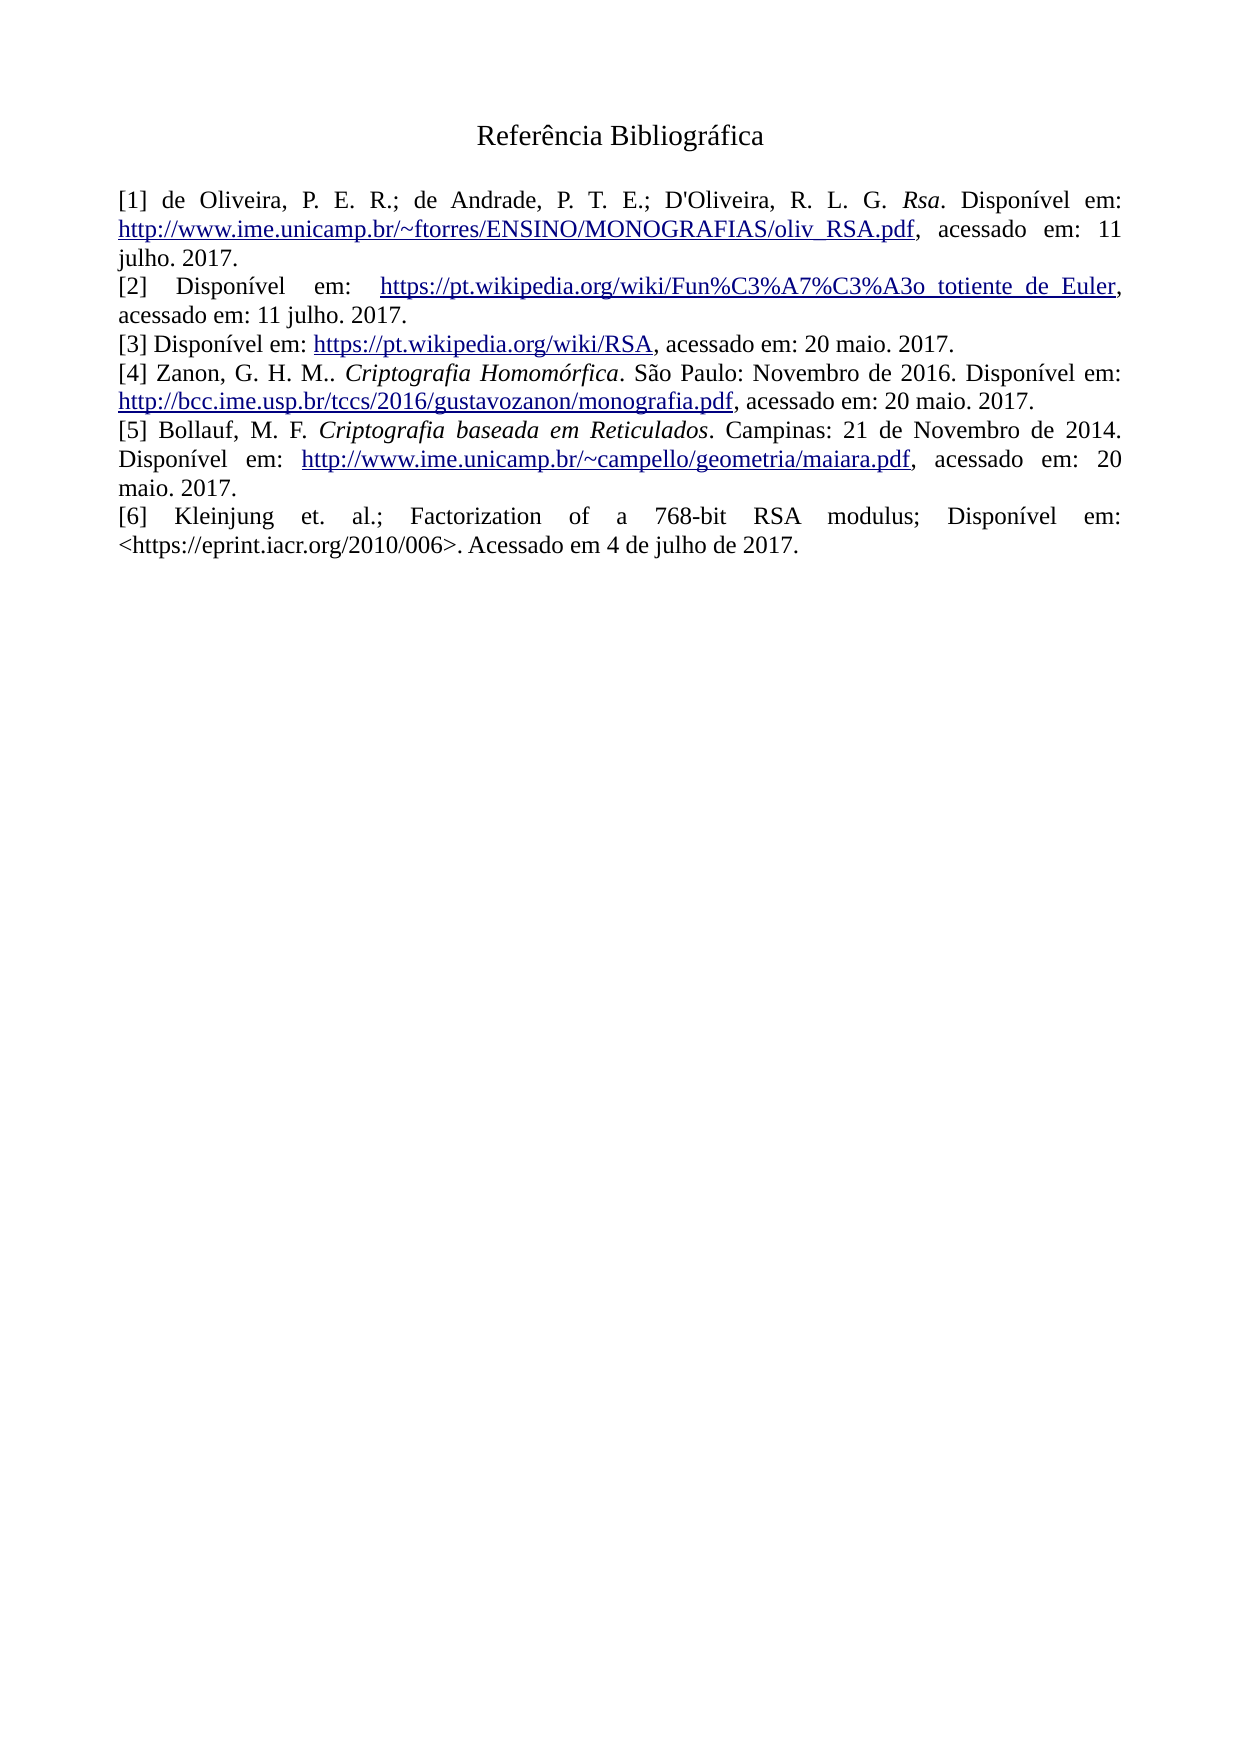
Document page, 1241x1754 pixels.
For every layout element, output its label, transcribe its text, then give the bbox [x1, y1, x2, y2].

text [2] Disponível em: https://pt.wikipedia.org/wiki/Fun%C3%A7%C3%A3o_totiente_de_Euler, acessado em: 11 julho. 2017. [118, 271, 1122, 329]
text [6] Kleinjung et. al.; Factorization of a 768-bit RSA modulus; Disponível em: <https://eprint.iacr.org/2010/006>. Acessado em 4 de julho de 2017. [118, 501, 1122, 559]
text [3] Disponível em: https://pt.wikipedia.org/wiki/RSA, acessado em: 20 maio. 2017. [118, 329, 1122, 358]
text Referência Bibliográfica [118, 118, 1122, 152]
text [5] Bollauf, M. F. Criptografia baseada em Reticulados. Campinas: 21 de Novembro de 2014. Disponível em: http://www.ime.unicamp.br/~campello/geometria/maiara.pdf, acessado em: 20 maio. 2017. [118, 415, 1122, 501]
text [4] Zanon, G. H. M.. Criptografia Homomórfica. São Paulo: Novembro de 2016. Disponível em: http://bcc.ime.usp.br/tccs/2016/gustavozanon/monografia.pdf, acessado em: 20 maio. 2017. [118, 358, 1122, 415]
text [1] de Oliveira, P. E. R.; de Andrade, P. T. E.; D'Oliveira, R. L. G. Rsa. Disponível em: http://www.ime.unicamp.br/~ftorres/ENSINO/MONOGRAFIAS/oliv_RSA.pdf, acessado em: 11 julho. 2017. [118, 185, 1122, 271]
